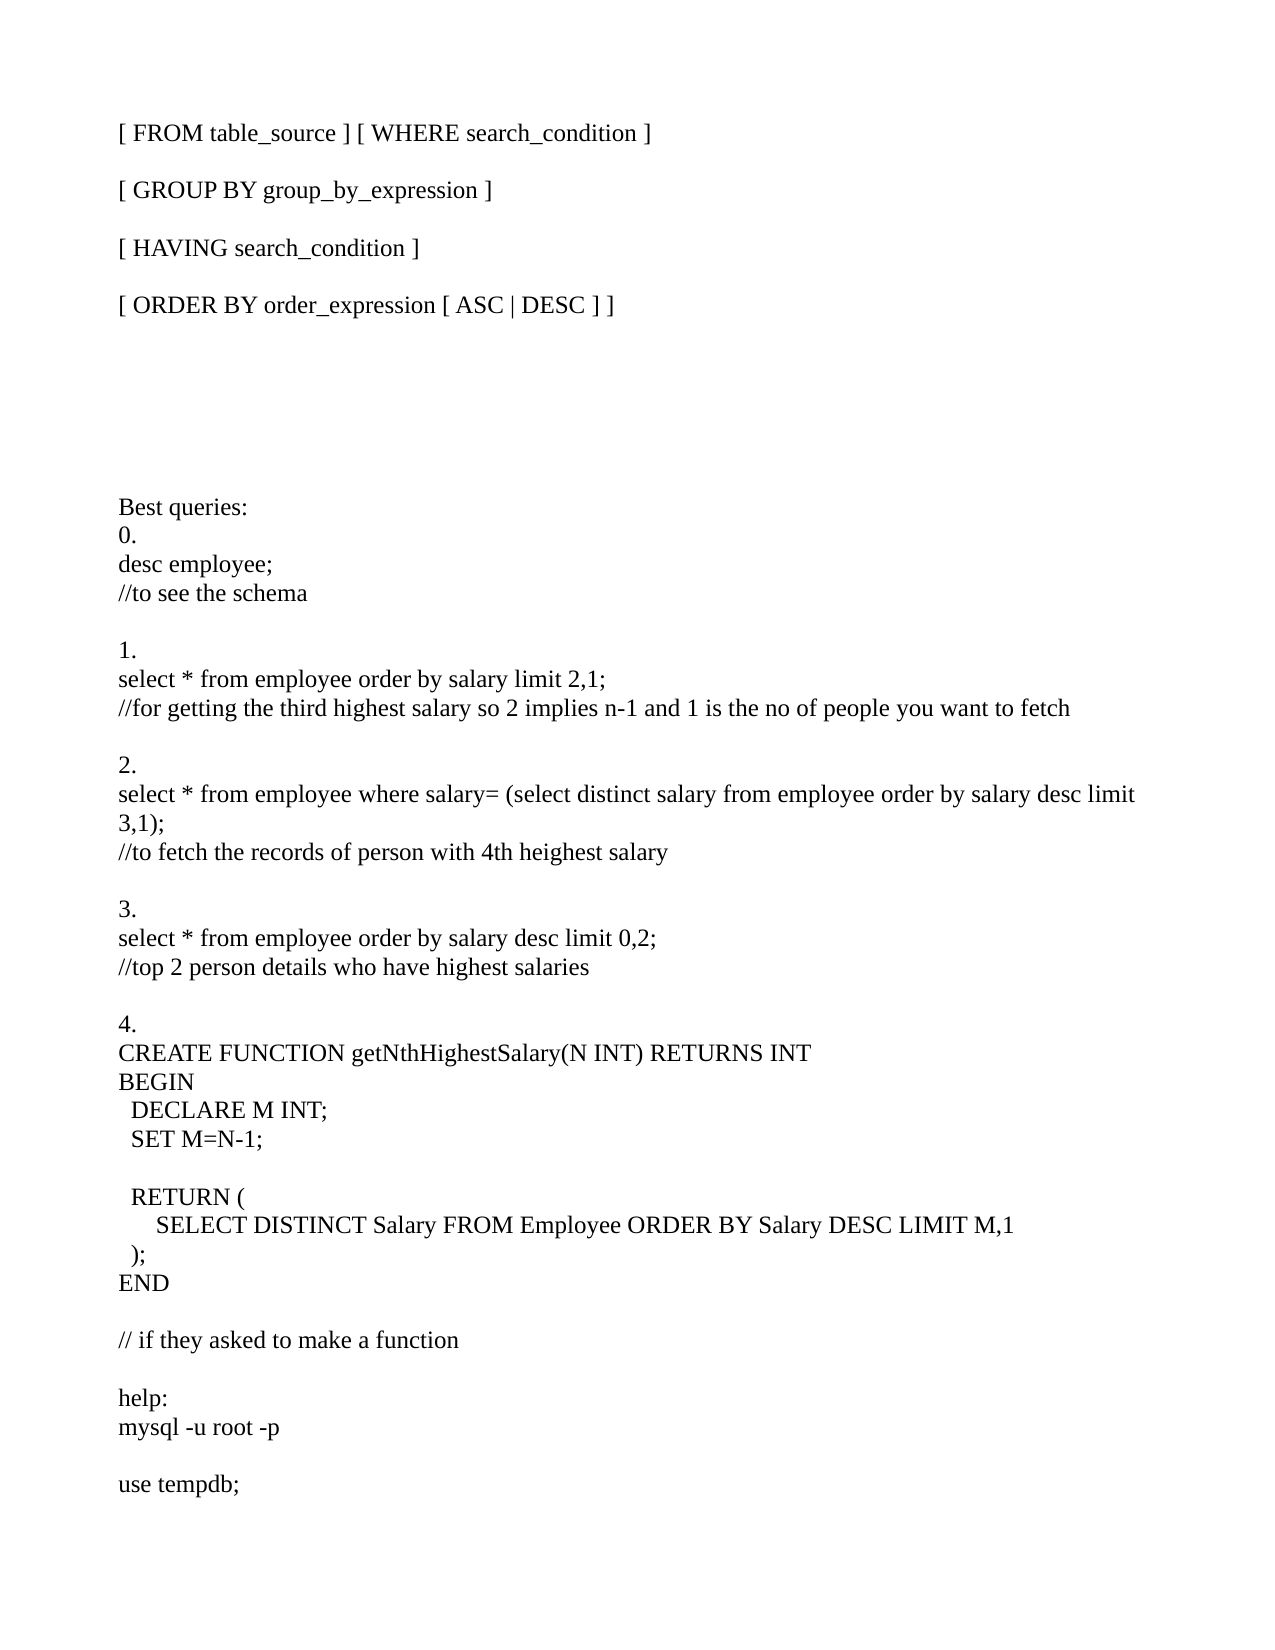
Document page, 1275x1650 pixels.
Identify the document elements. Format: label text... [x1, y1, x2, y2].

text // if they asked to make a function [118, 1326, 1157, 1354]
text ); [118, 1239, 1157, 1268]
text 2. [118, 751, 1157, 779]
text [ FROM table_source ] [ WHERE search_condition ] [118, 118, 1157, 147]
text mysql -u root -p [118, 1412, 1157, 1441]
text BEGIN [118, 1067, 1157, 1096]
text SELECT DISTINCT Salary FROM Employee ORDER BY Salary DESC LIMIT M,1 [118, 1211, 1157, 1239]
text select * from employee where salary= (select distinct salary from employee order by salary desc limit 3,1); [118, 779, 1157, 837]
text [ GROUP BY group_by_expression ] [118, 176, 1157, 204]
text DECLARE M INT; [118, 1096, 1157, 1124]
text desc employee; [118, 549, 1157, 578]
text 4. [118, 1009, 1157, 1038]
text select * from employee order by salary limit 2,1; [118, 664, 1157, 693]
text SET M=N-1; [118, 1124, 1157, 1153]
text RETURN ( [118, 1182, 1157, 1211]
text help: [118, 1383, 1157, 1412]
text END [118, 1268, 1157, 1297]
text [ ORDER BY order_expression [ ASC | DESC ] ] [118, 291, 1157, 319]
text //for getting the third highest salary so 2 implies n-1 and 1 is the no of people you want to fetch [118, 693, 1157, 722]
text //top 2 person details who have highest salaries [118, 952, 1157, 981]
text //to see the schema [118, 578, 1157, 607]
text CREATE FUNCTION getNthHighestSalary(N INT) RETURNS INT [118, 1038, 1157, 1067]
text Best queries: [118, 492, 1157, 521]
text use tempdb; [118, 1469, 1157, 1498]
text 0. [118, 521, 1157, 549]
text select * from employee order by salary desc limit 0,2; [118, 923, 1157, 952]
text 3. [118, 894, 1157, 923]
text [ HAVING search_condition ] [118, 233, 1157, 262]
text 1. [118, 636, 1157, 664]
text //to fetch the records of person with 4th heighest salary [118, 837, 1157, 866]
